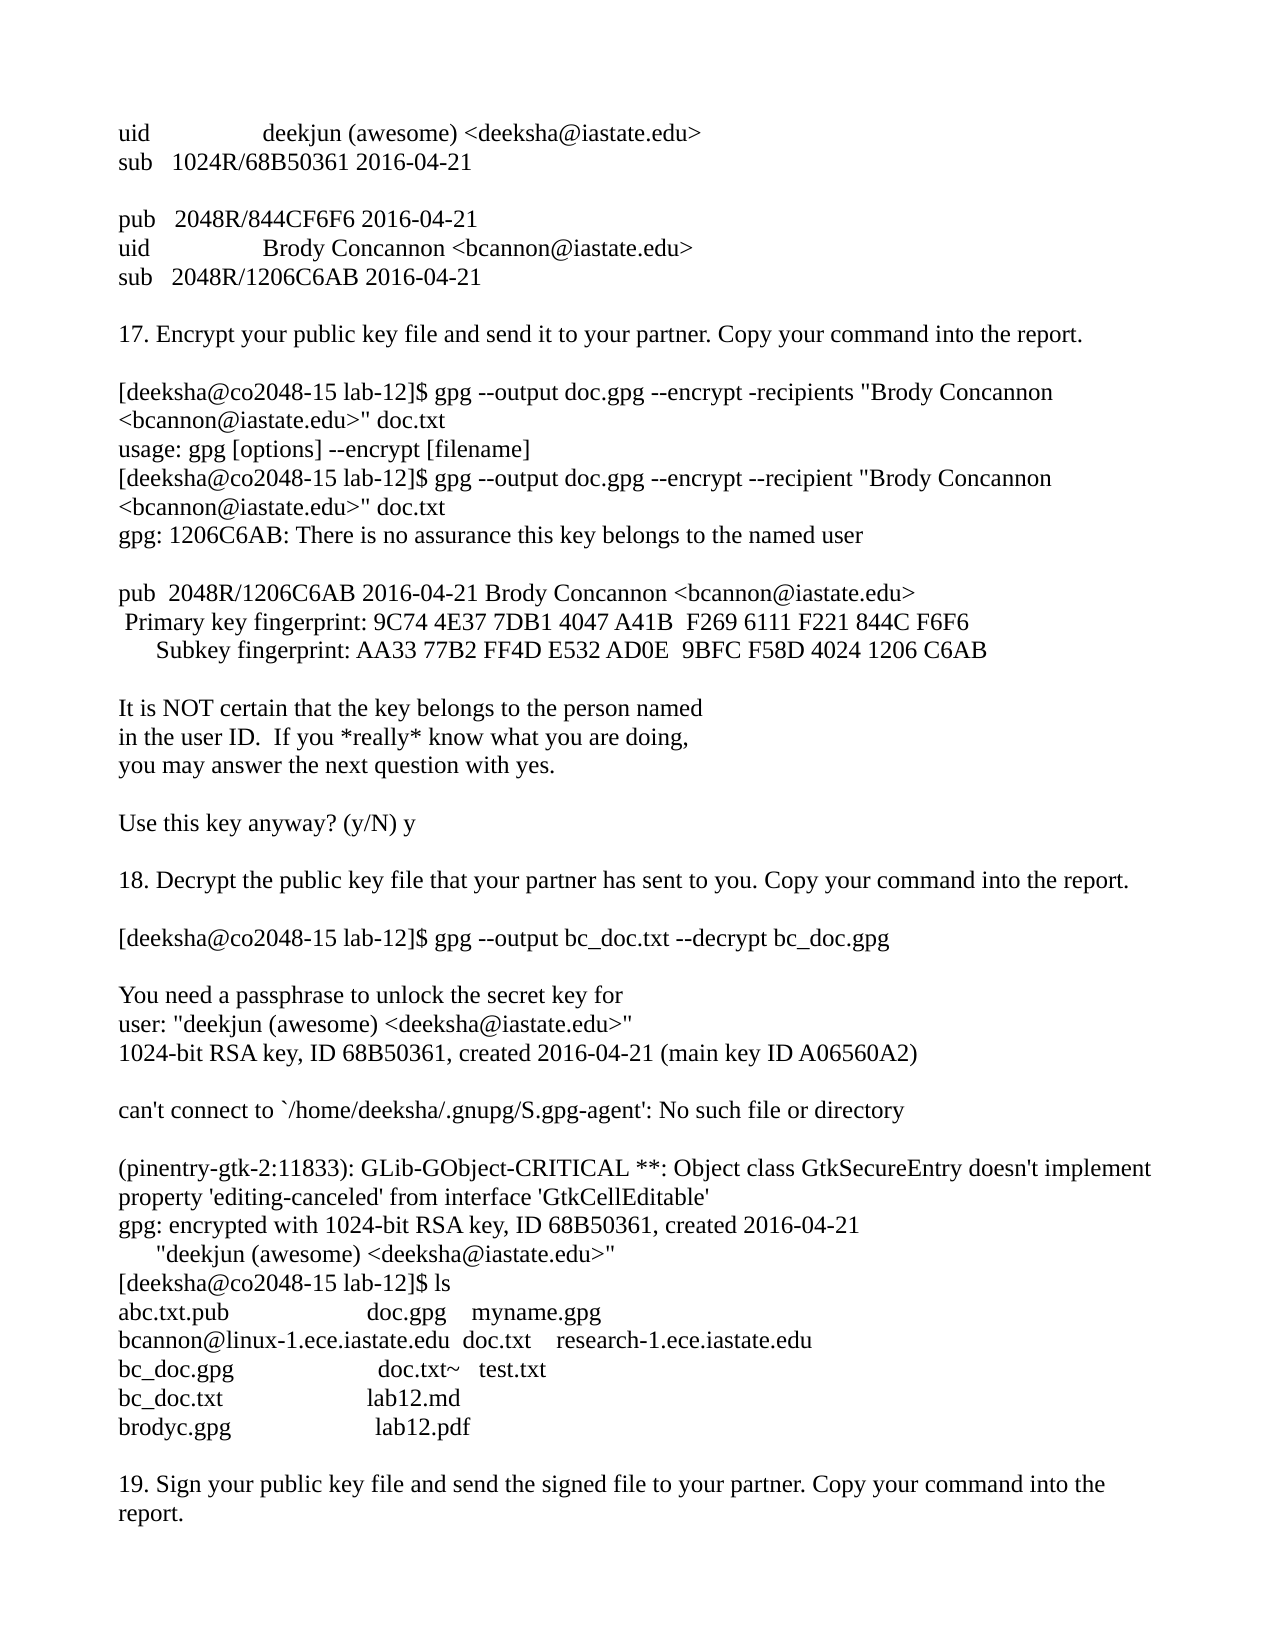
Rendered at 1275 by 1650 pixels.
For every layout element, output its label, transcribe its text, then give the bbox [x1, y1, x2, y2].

text [deeksha@co2048-15 lab-12]$ gpg --output doc.gpg --encrypt -recipients "Brody Concannon <bcannon@iastate.edu>" doc.txt [118, 377, 1157, 434]
text usage: gpg [options] --encrypt [filename] [118, 434, 1157, 463]
text It is NOT certain that the key belongs to the person named [118, 693, 1157, 722]
text 17. Encrypt your public key file and send it to your partner. Copy your command into the report. [118, 319, 1157, 348]
text Primary key fingerprint: 9C74 4E37 7DB1 4047 A41B F269 6111 F221 844C F6F6 [118, 607, 1157, 636]
text sub 2048R/1206C6AB 2016-04-21 [118, 262, 1157, 291]
text sub 1024R/68B50361 2016-04-21 [118, 147, 1157, 176]
text 18. Decrypt the public key file that your partner has sent to you. Copy your command into the report. [118, 866, 1157, 894]
text [deeksha@co2048-15 lab-12]$ gpg --output doc.gpg --encrypt --recipient "Brody Concannon <bcannon@iastate.edu>" doc.txt [118, 463, 1157, 521]
text (pinentry-gtk-2:11833): GLib-GObject-CRITICAL **: Object class GtkSecureEntry doesn't implement property 'editing-canceled' from interface 'GtkCellEditable' [118, 1153, 1157, 1211]
text abc.txt.pub doc.gpg myname.gpg [118, 1297, 1157, 1326]
text pub 2048R/844CF6F6 2016-04-21 [118, 204, 1157, 233]
text [deeksha@co2048-15 lab-12]$ gpg --output bc_doc.txt --decrypt bc_doc.gpg [118, 923, 1157, 952]
text gpg: 1206C6AB: There is no assurance this key belongs to the named user [118, 521, 1157, 549]
text bcannon@linux-1.ece.iastate.edu doc.txt research-1.ece.iastate.edu [118, 1326, 1157, 1354]
text [deeksha@co2048-15 lab-12]$ ls [118, 1268, 1157, 1297]
text Subkey fingerprint: AA33 77B2 FF4D E532 AD0E 9BFC F58D 4024 1206 C6AB [118, 636, 1157, 664]
text You need a passphrase to unlock the secret key for [118, 981, 1157, 1009]
text report. [118, 1498, 1157, 1527]
text "deekjun (awesome) <deeksha@iastate.edu>" [118, 1239, 1157, 1268]
text user: "deekjun (awesome) <deeksha@iastate.edu>" [118, 1009, 1157, 1038]
text pub 2048R/1206C6AB 2016-04-21 Brody Concannon <bcannon@iastate.edu> [118, 578, 1157, 607]
text 19. Sign your public key file and send the signed file to your partner. Copy your command into the [118, 1469, 1157, 1498]
text bc_doc.txt lab12.md [118, 1383, 1157, 1412]
text Use this key anyway? (y/N) y [118, 808, 1157, 837]
text you may answer the next question with yes. [118, 751, 1157, 779]
text in the user ID. If you *really* know what you are doing, [118, 722, 1157, 751]
text brodyc.gpg lab12.pdf [118, 1412, 1157, 1441]
text 1024-bit RSA key, ID 68B50361, created 2016-04-21 (main key ID A06560A2) [118, 1038, 1157, 1067]
text uid deekjun (awesome) <deeksha@iastate.edu> [118, 118, 1157, 147]
text gpg: encrypted with 1024-bit RSA key, ID 68B50361, created 2016-04-21 [118, 1211, 1157, 1239]
text uid Brody Concannon <bcannon@iastate.edu> [118, 233, 1157, 262]
text can't connect to `/home/deeksha/.gnupg/S.gpg-agent': No such file or directory [118, 1096, 1157, 1124]
text bc_doc.gpg doc.txt~ test.txt [118, 1354, 1157, 1383]
